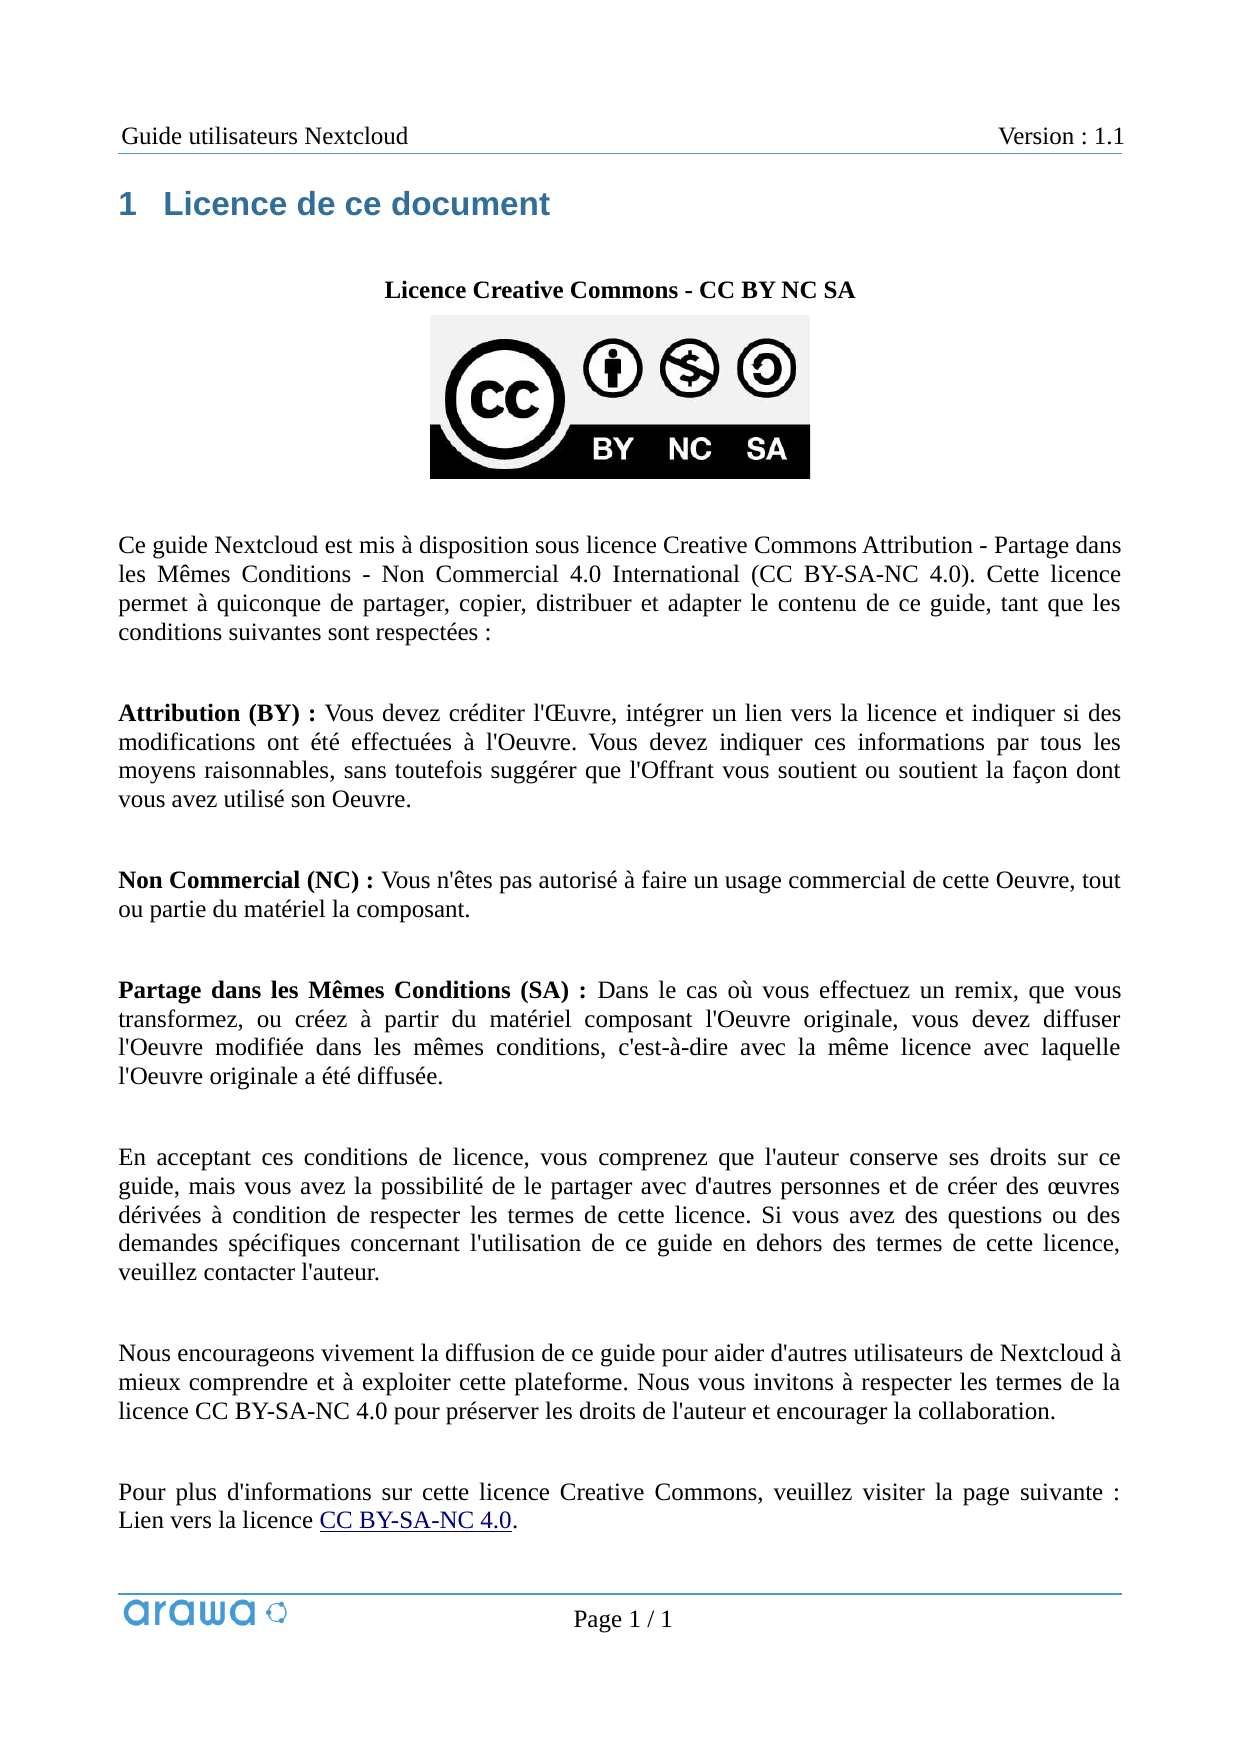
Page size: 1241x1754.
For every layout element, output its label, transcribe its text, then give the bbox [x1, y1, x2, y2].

picture [121, 1597, 290, 1628]
text Partage dans les Mêmes Conditions (SA) : Dans le cas où vous effectuez un remix, que vous transformez, ou créez à partir du matériel composant l'Oeuvre originale, vous devez diffuser l'Oeuvre modifiée dans les mêmes conditions, c'est-à-dire avec la même licence avec laquelle l'Oeuvre originale a été diffusée. [118, 975, 1122, 1090]
text Nous encourageons vivement la diffusion de ce guide pour aider d'autres utilisateurs de Nextcloud à mieux comprendre et à exploiter cette plateforme. Nous vous invitons à respecter les termes de la licence CC BY-SA-NC 4.0 pour préserver les droits de l'auteur et encourager la collaboration. [118, 1338, 1122, 1424]
text Non Commercial (NC) : Vous n'êtes pas autorisé à faire un usage commercial de cette Oeuvre, tout ou partie du matériel la composant. [118, 865, 1122, 923]
text Pour plus d'informations sur cette licence Creative Commons, veuillez visiter la page suivante : Lien vers la licence CC BY-SA-NC 4.0. [118, 1477, 1122, 1534]
text Attribution (BY) : Vous devez créditer l'Œuvre, intégrer un lien vers la licence et indiquer si des modifications ont été effectuées à l'Oeuvre. Vous devez indiquer ces informations par tous les moyens raisonnables, sans toutefois suggérer que l'Offrant vous soutient ou soutient la façon dont vous avez utilisé son Oeuvre. [118, 698, 1122, 813]
text Ce guide Nextcloud est mis à disposition sous licence Creative Commons Attribution - Partage dans les Mêmes Conditions - Non Commercial 4.0 International (CC BY-SA-NC 4.0). Cette licence permet à quiconque de partager, copier, distribuer et adapter le contenu de ce guide, tant que les conditions suivantes sont respectées : [118, 531, 1122, 646]
text En acceptant ces conditions de licence, vous comprenez que l'auteur conserve ses droits sur ce guide, mais vous avez la possibilité de le partager avec d'autres personnes et de créer des œuvres dérivées à condition de respecter les termes de cette licence. Si vous avez des questions ou des demandes spécifiques concernant l'utilisation de ce guide en dehors des termes de cette licence, veuillez contacter l'auteur. [118, 1142, 1122, 1286]
text Licence Creative Commons - CC BY NC SA [118, 275, 1122, 304]
picture [430, 315, 811, 479]
subtitle Licence de ce document [118, 184, 1122, 222]
